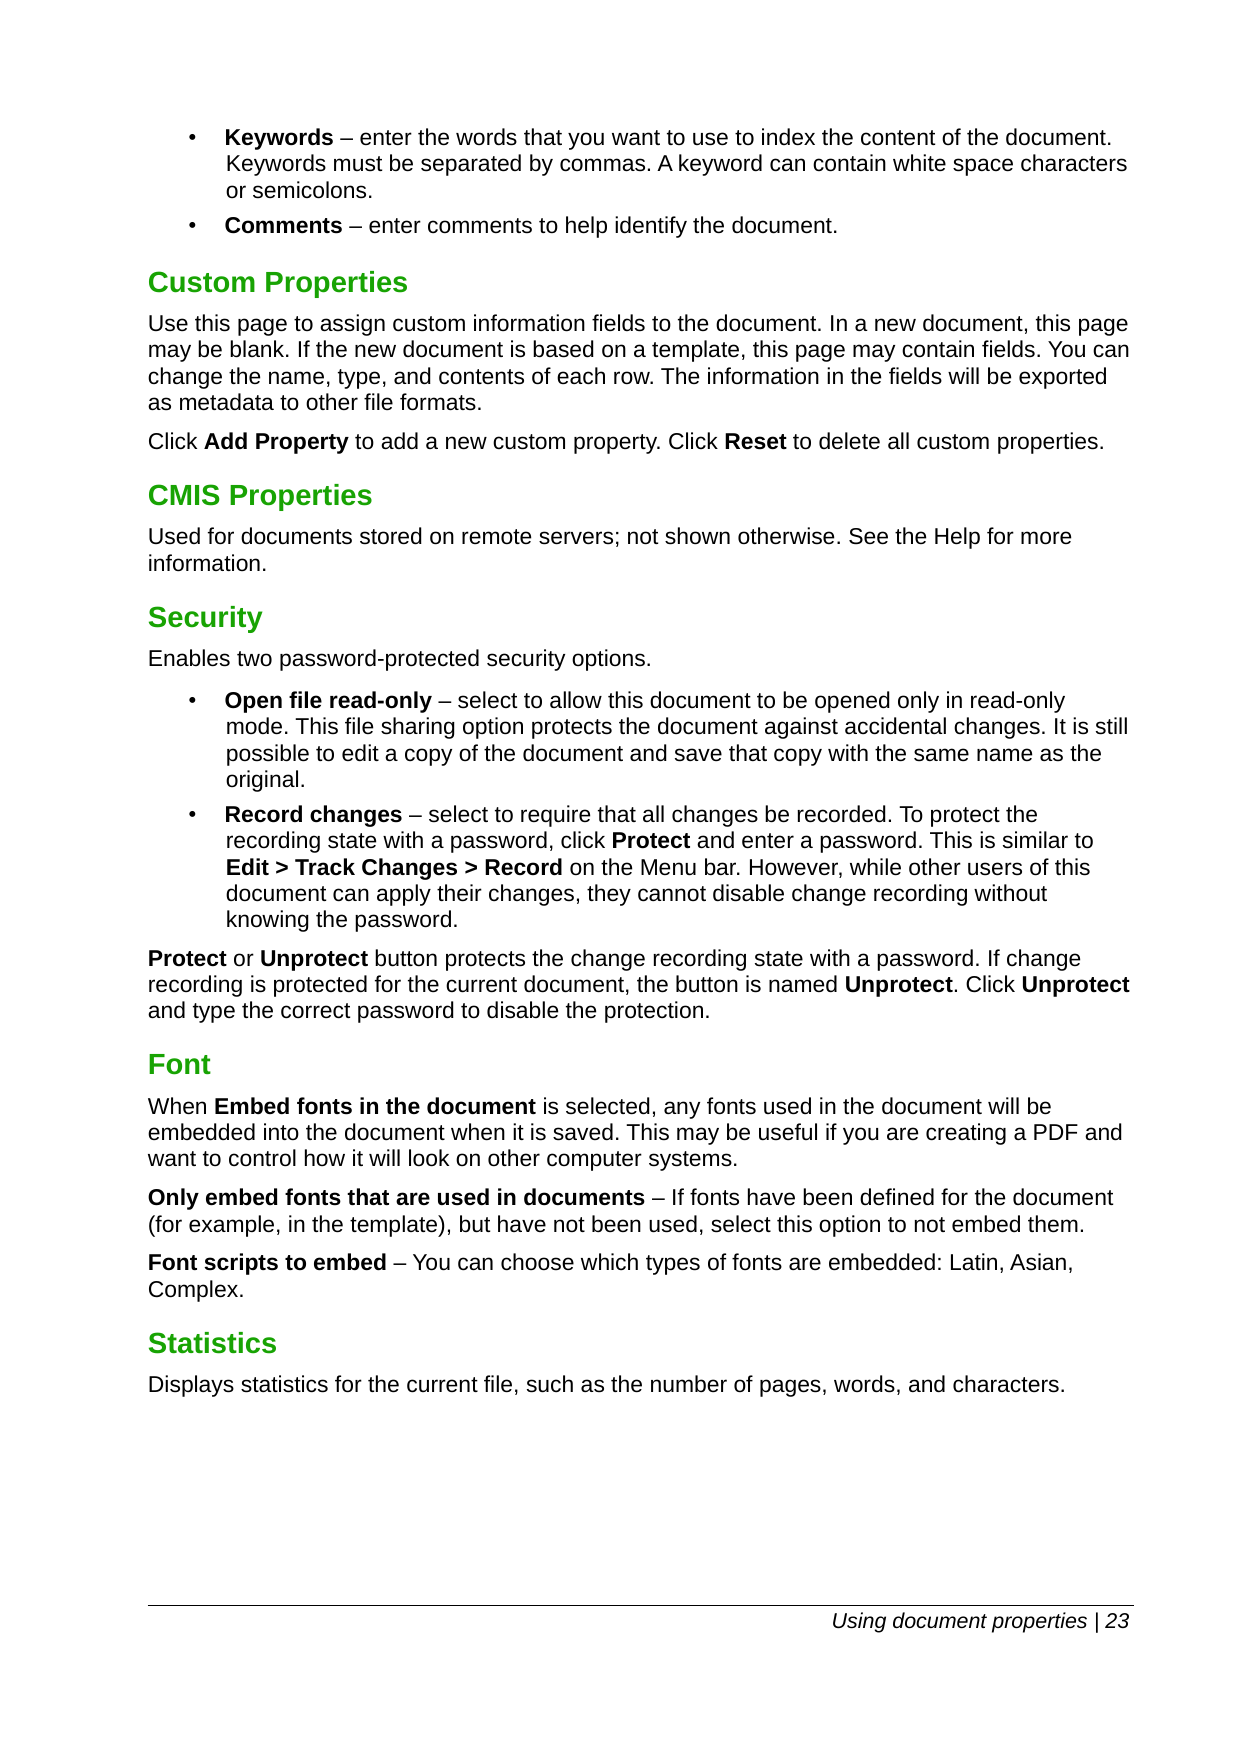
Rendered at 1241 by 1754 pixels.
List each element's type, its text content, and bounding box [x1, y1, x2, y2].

subtitle Statistics [148, 1326, 1134, 1359]
text When Embed fonts in the document is selected, any fonts used in the document will be embedded into the document when it is saved. This may be useful if you are creating a PDF and want to control how it will look on other computer systems. [148, 1093, 1134, 1172]
list Open file read-only – select to allow this document to be opened only in read-only mode. This file sharing option protects the document against accidental changes. It is still possible to edit a copy of the document and save that copy with the same name as the original. [185, 684, 1134, 792]
subtitle CMIS Properties [148, 478, 1134, 512]
subtitle Custom Properties [148, 265, 1134, 298]
subtitle Font [148, 1047, 1134, 1081]
text Used for documents stored on remote servers; not shown otherwise. See the Help for more information. [148, 523, 1134, 576]
list Record changes – select to require that all changes be recorded. To protect the recording state with a password, click Protect and enter a password. This is similar to Edit > Track Changes > Record on the Menu bar. However, while other users of this document can apply their changes, they cannot disable change recording without knowing the password. [185, 798, 1134, 936]
list Enables two password-protected security options. [148, 645, 1134, 671]
text Only embed fonts that are used in documents – If fonts have been defined for the document (for example, in the template), but have not been used, select this option to not embed them. [148, 1184, 1134, 1237]
text Protect or Unprotect button protects the change recording state with a password. If change recording is protected for the current document, the button is named Unprotect. Click Unprotect and type the correct password to disable the protection. [148, 944, 1134, 1024]
list Comments – enter comments to help identify the document. [185, 209, 1134, 241]
text Click Add Property to add a new custom property. Click Reset to delete all custom properties. [148, 428, 1134, 454]
text Font scripts to embed – You can choose which types of fonts are embedded: Latin, Asian, Complex. [148, 1249, 1134, 1302]
text Displays statistics for the current file, such as the number of pages, words, and characters. [148, 1371, 1134, 1397]
text Use this page to assign custom information fields to the document. In a new document, this page may be blank. If the new document is based on a template, this page may contain fields. You can change the name, type, and contents of each row. The information in the fields will be exported as metadata to other file formats. [148, 310, 1134, 416]
subtitle Security [148, 600, 1134, 633]
list Keywords – enter the words that you want to use to index the content of the document. Keywords must be separated by commas. A keyword can contain white space characters or semicolons. [185, 121, 1134, 203]
